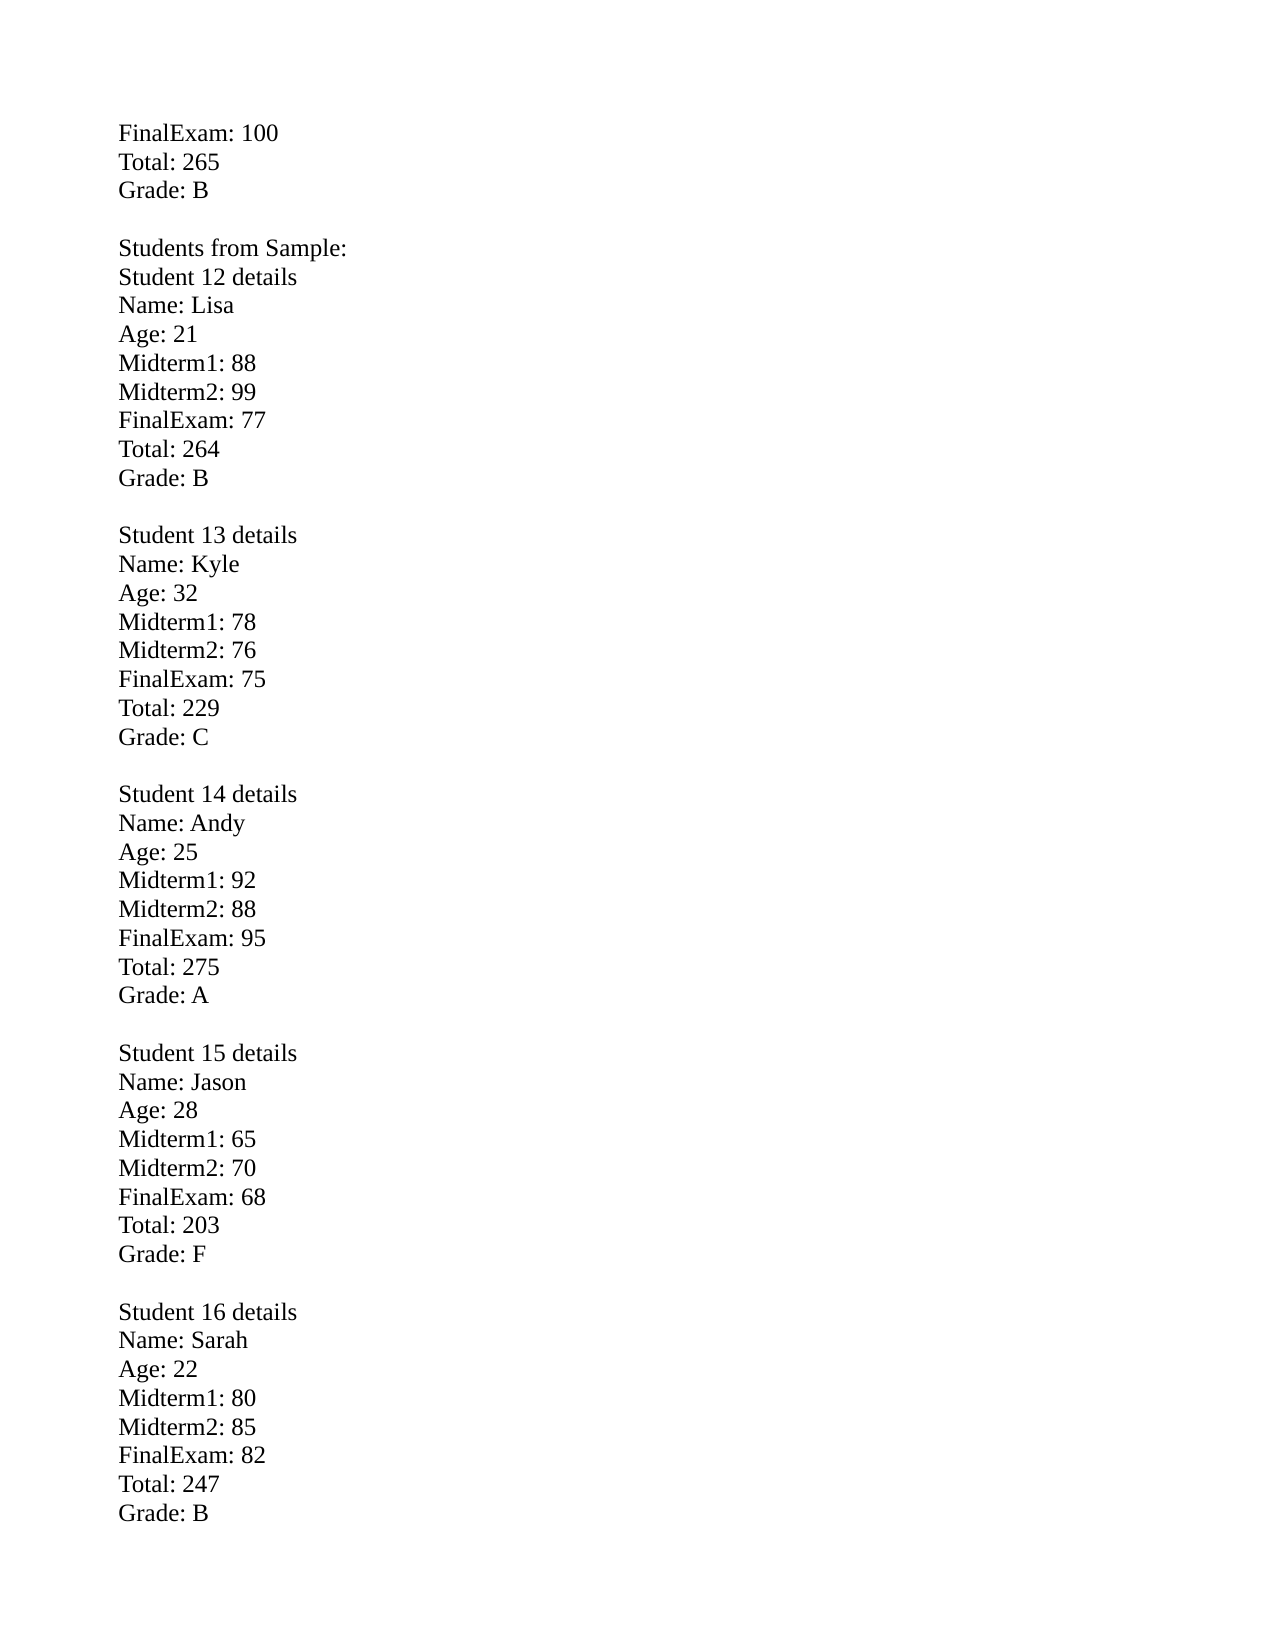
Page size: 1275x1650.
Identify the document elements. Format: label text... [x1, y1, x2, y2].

text Midterm1: 80 [118, 1383, 1157, 1412]
text Student 12 details [118, 262, 1157, 291]
text Grade: B [118, 463, 1157, 492]
text Total: 229 [118, 693, 1157, 722]
text FinalExam: 68 [118, 1182, 1157, 1211]
text Total: 203 [118, 1211, 1157, 1239]
text Total: 265 [118, 147, 1157, 176]
text Midterm1: 88 [118, 348, 1157, 377]
text Age: 22 [118, 1354, 1157, 1383]
text FinalExam: 100 [118, 118, 1157, 147]
text Grade: F [118, 1239, 1157, 1268]
text Student 13 details [118, 521, 1157, 549]
text Midterm2: 76 [118, 636, 1157, 664]
text Name: Sarah [118, 1326, 1157, 1354]
text Grade: C [118, 722, 1157, 751]
text Grade: A [118, 981, 1157, 1009]
text FinalExam: 77 [118, 406, 1157, 434]
text Total: 264 [118, 434, 1157, 463]
text Name: Jason [118, 1067, 1157, 1096]
text Midterm1: 92 [118, 866, 1157, 894]
text FinalExam: 75 [118, 664, 1157, 693]
text FinalExam: 82 [118, 1441, 1157, 1469]
text Midterm2: 85 [118, 1412, 1157, 1441]
text Student 16 details [118, 1297, 1157, 1326]
text Name: Kyle [118, 549, 1157, 578]
text Age: 21 [118, 319, 1157, 348]
text Grade: B [118, 1498, 1157, 1527]
text Midterm2: 70 [118, 1153, 1157, 1182]
text Midterm1: 65 [118, 1124, 1157, 1153]
text Name: Lisa [118, 291, 1157, 319]
text Midterm1: 78 [118, 607, 1157, 636]
text Total: 275 [118, 952, 1157, 981]
text Age: 25 [118, 837, 1157, 866]
text Age: 28 [118, 1096, 1157, 1124]
text Age: 32 [118, 578, 1157, 607]
text FinalExam: 95 [118, 923, 1157, 952]
text Student 15 details [118, 1038, 1157, 1067]
text Total: 247 [118, 1469, 1157, 1498]
text Midterm2: 88 [118, 894, 1157, 923]
text Midterm2: 99 [118, 377, 1157, 406]
text Student 14 details [118, 779, 1157, 808]
text Grade: B [118, 176, 1157, 204]
text Students from Sample: [118, 233, 1157, 262]
text Name: Andy [118, 808, 1157, 837]
